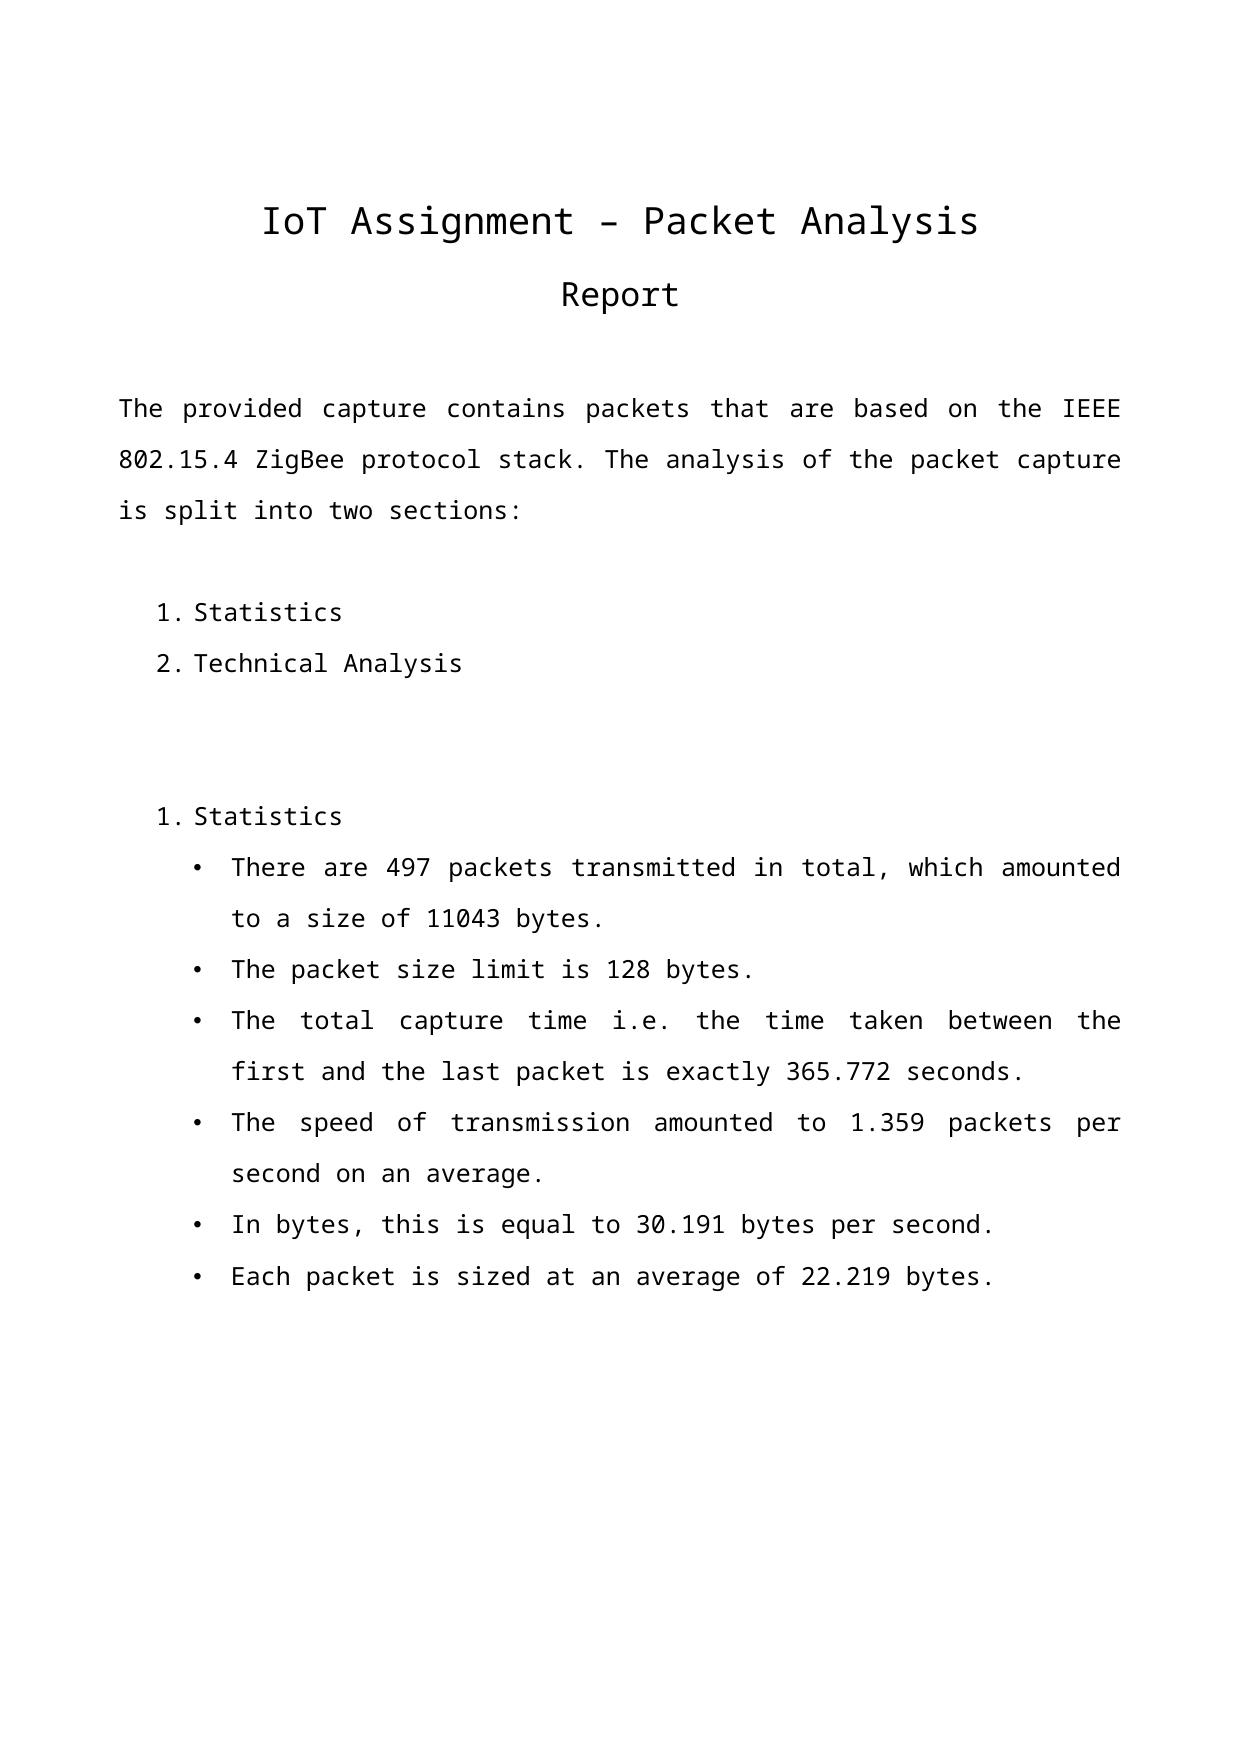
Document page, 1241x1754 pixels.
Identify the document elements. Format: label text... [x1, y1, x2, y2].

list Statistics [156, 594, 1122, 629]
list In bytes, this is equal to 30.191 bytes per second. [193, 1207, 1122, 1241]
list The speed of transmission amounted to 1.359 packets per second on an average. [193, 1105, 1122, 1190]
list Each packet is sized at an average of 22.219 bytes. [193, 1258, 1122, 1292]
list Statistics [156, 799, 1122, 833]
list The total capture time i.e. the time taken between the first and the last packet is exactly 365.772 seconds. [193, 1003, 1122, 1088]
text The provided capture contains packets that are based on the IEEE 802.15.4 ZigBee protocol stack. The analysis of the packet capture is split into two sections: [118, 390, 1122, 527]
list Technical Analysis [156, 646, 1122, 680]
text Report [118, 271, 1122, 317]
list The packet size limit is 128 bytes. [193, 952, 1122, 986]
text IoT Assignment – Packet Analysis [118, 195, 1122, 246]
list There are 497 packets transmitted in total, which amounted to a size of 11043 bytes. [193, 850, 1122, 935]
